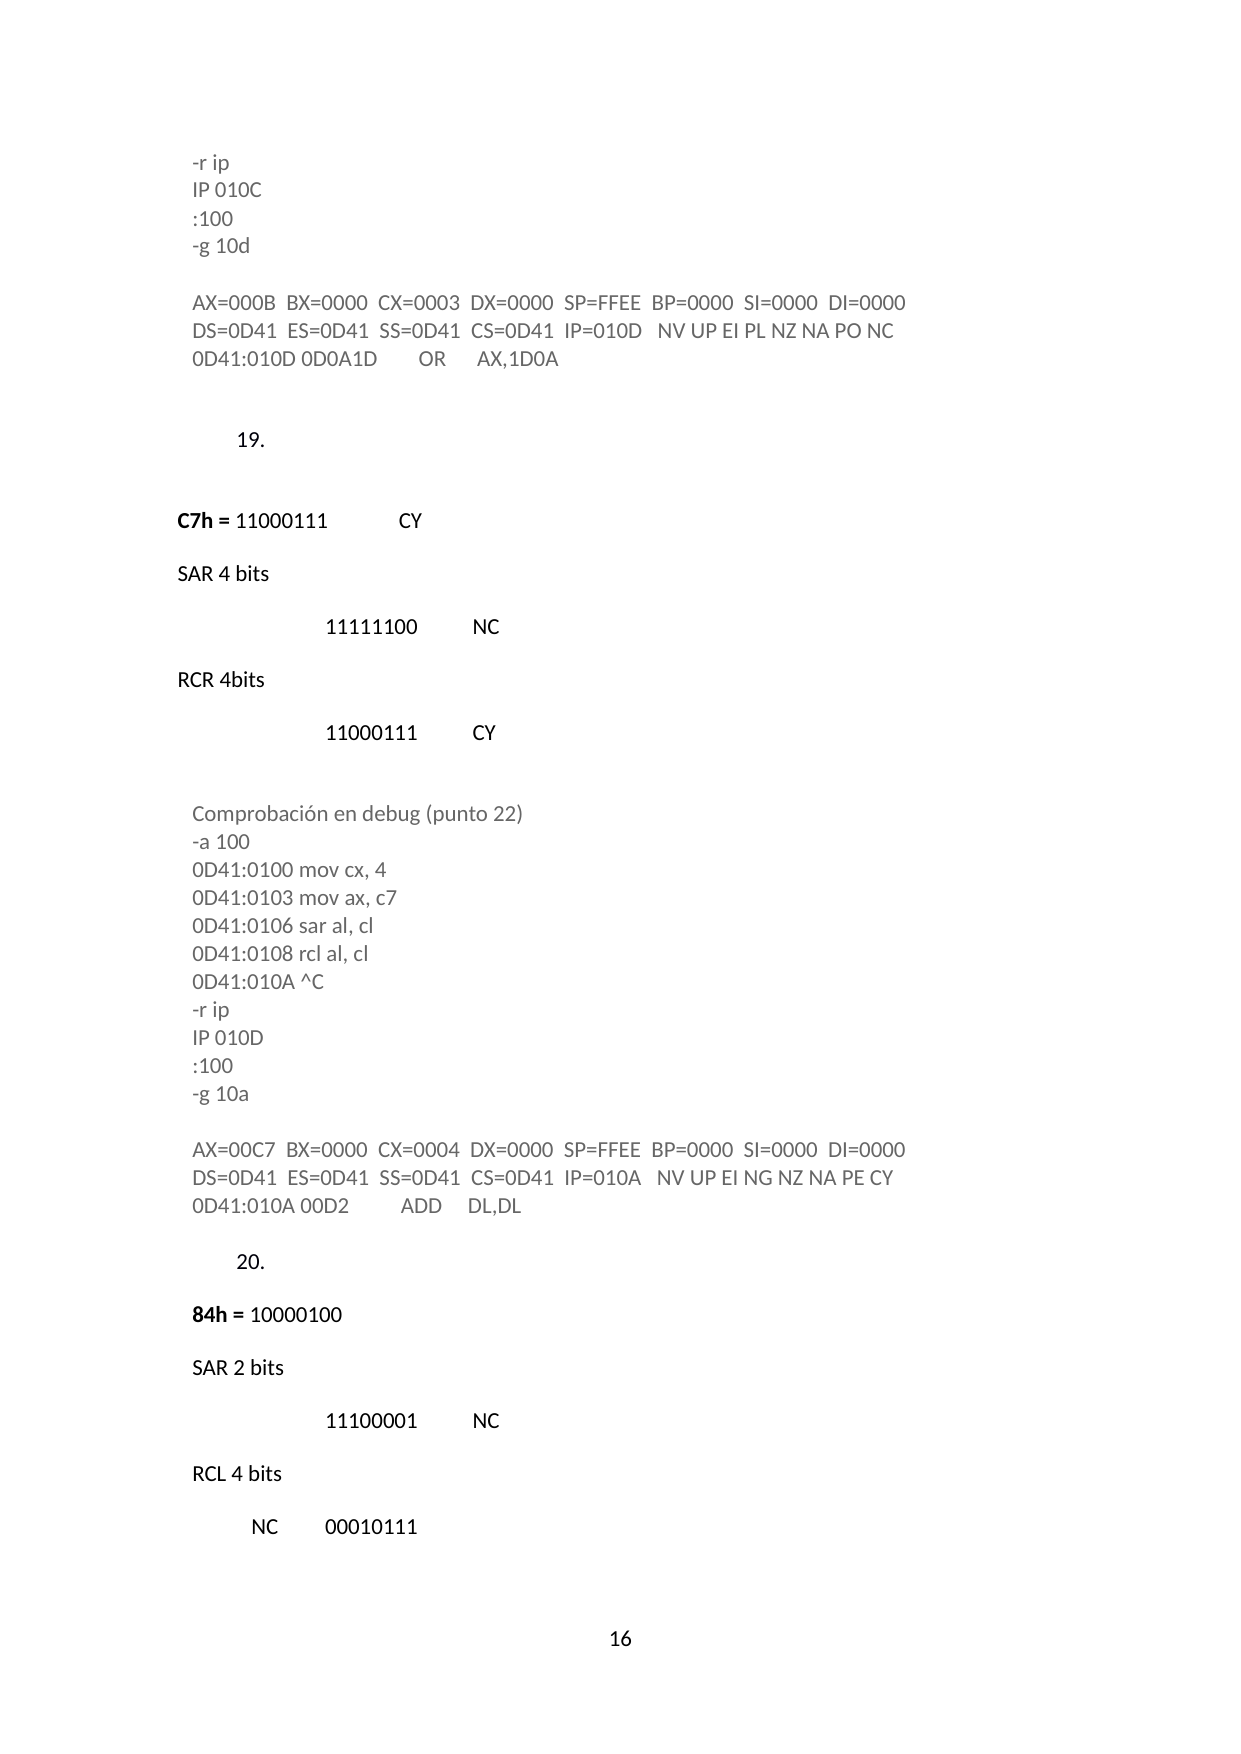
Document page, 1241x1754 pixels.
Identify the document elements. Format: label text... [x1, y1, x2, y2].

text SAR 2 bits [192, 1353, 1063, 1381]
text 11100001 NC [192, 1406, 1063, 1434]
text 0D41:010A 00D2 ADD DL,DL [192, 1191, 1063, 1219]
text DS=0D41 ES=0D41 SS=0D41 CS=0D41 IP=010A NV UP EI NG NZ NA PE CY [192, 1163, 1063, 1191]
text 11111100 NC [177, 612, 1063, 640]
text -a 100 [192, 827, 1063, 855]
text Comprobación en debug (punto 22) [192, 799, 1063, 827]
text RCL 4 bits [192, 1459, 1063, 1487]
text -g 10d [192, 232, 1063, 260]
text SAR 4 bits [177, 559, 1063, 587]
text IP 010D [192, 1023, 1063, 1051]
text :100 [192, 204, 1063, 232]
text -r ip [192, 995, 1063, 1023]
text AX=000B BX=0000 CX=0003 DX=0000 SP=FFEE BP=0000 SI=0000 DI=0000 [192, 288, 1063, 316]
text :100 [192, 1051, 1063, 1079]
text AX=00C7 BX=0000 CX=0004 DX=0000 SP=FFEE BP=0000 SI=0000 DI=0000 [192, 1135, 1063, 1163]
text 84h = 10000100 [192, 1300, 1063, 1328]
text -g 10a [192, 1079, 1063, 1107]
text C7h = 11000111 CY [177, 506, 1063, 534]
text NC 00010111 [192, 1512, 1063, 1540]
text 0D41:0100 mov cx, 4 [192, 855, 1063, 883]
text 0D41:0108 rcl al, cl [192, 939, 1063, 967]
text -r ip [192, 148, 1063, 176]
text 0D41:010A ^C [192, 967, 1063, 995]
text 0D41:010D 0D0A1D OR AX,1D0A [192, 344, 1063, 372]
text RCR 4bits [177, 665, 1063, 693]
text 0D41:0106 sar al, cl [192, 911, 1063, 939]
text DS=0D41 ES=0D41 SS=0D41 CS=0D41 IP=010D NV UP EI PL NZ NA PO NC [192, 316, 1063, 344]
text 11000111 CY [177, 718, 1063, 746]
text IP 010C [192, 176, 1063, 204]
text 0D41:0103 mov ax, c7 [192, 883, 1063, 911]
